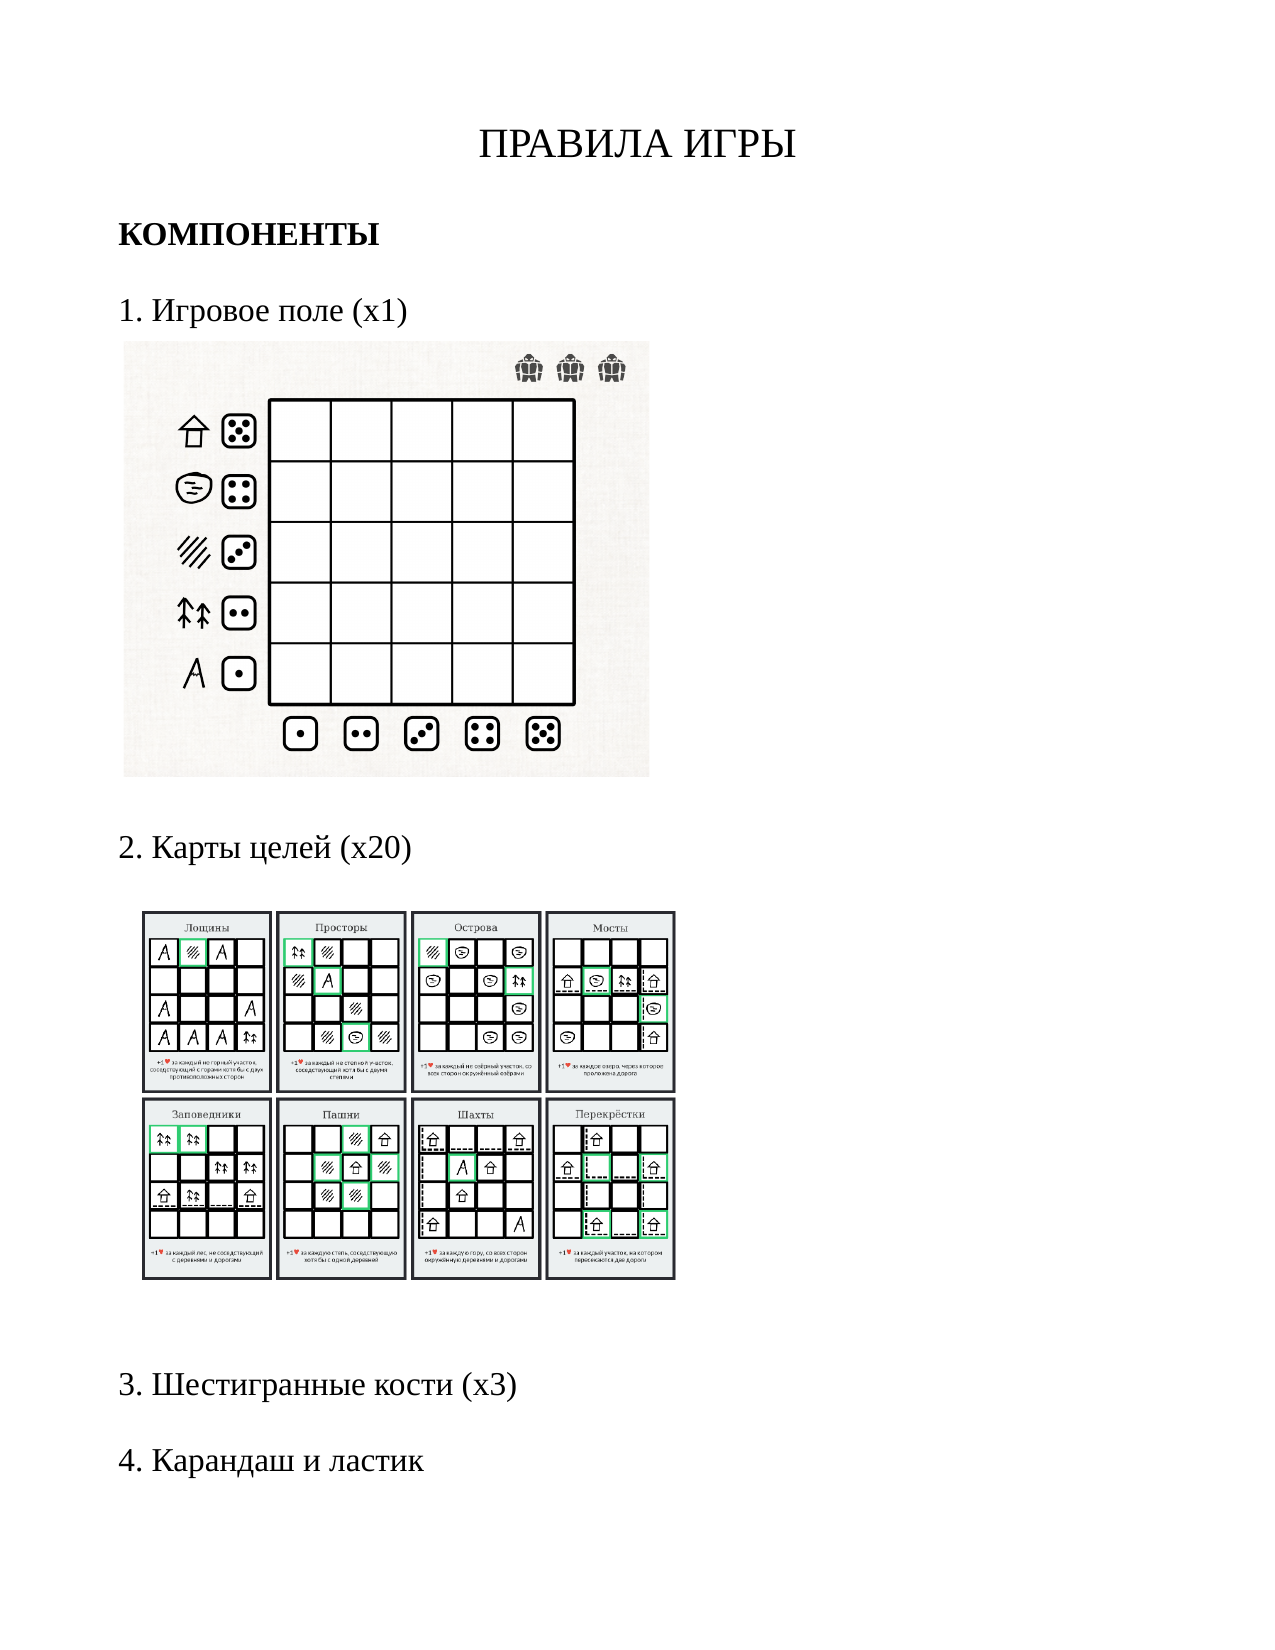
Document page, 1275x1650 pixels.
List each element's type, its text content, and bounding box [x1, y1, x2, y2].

text 3. Шестигранные кости (х3) [118, 1364, 1157, 1402]
text 1. Игровое поле (х1) [118, 291, 1157, 329]
text ПРАВИЛА ИГРЫ [118, 118, 1157, 166]
picture [114, 891, 707, 1298]
text 2. Карты целей (х20) [118, 827, 1157, 866]
text 4. Карандаш и ластик [118, 1441, 1157, 1479]
picture [123, 341, 650, 777]
text КОМПОНЕНТЫ [118, 214, 1157, 252]
